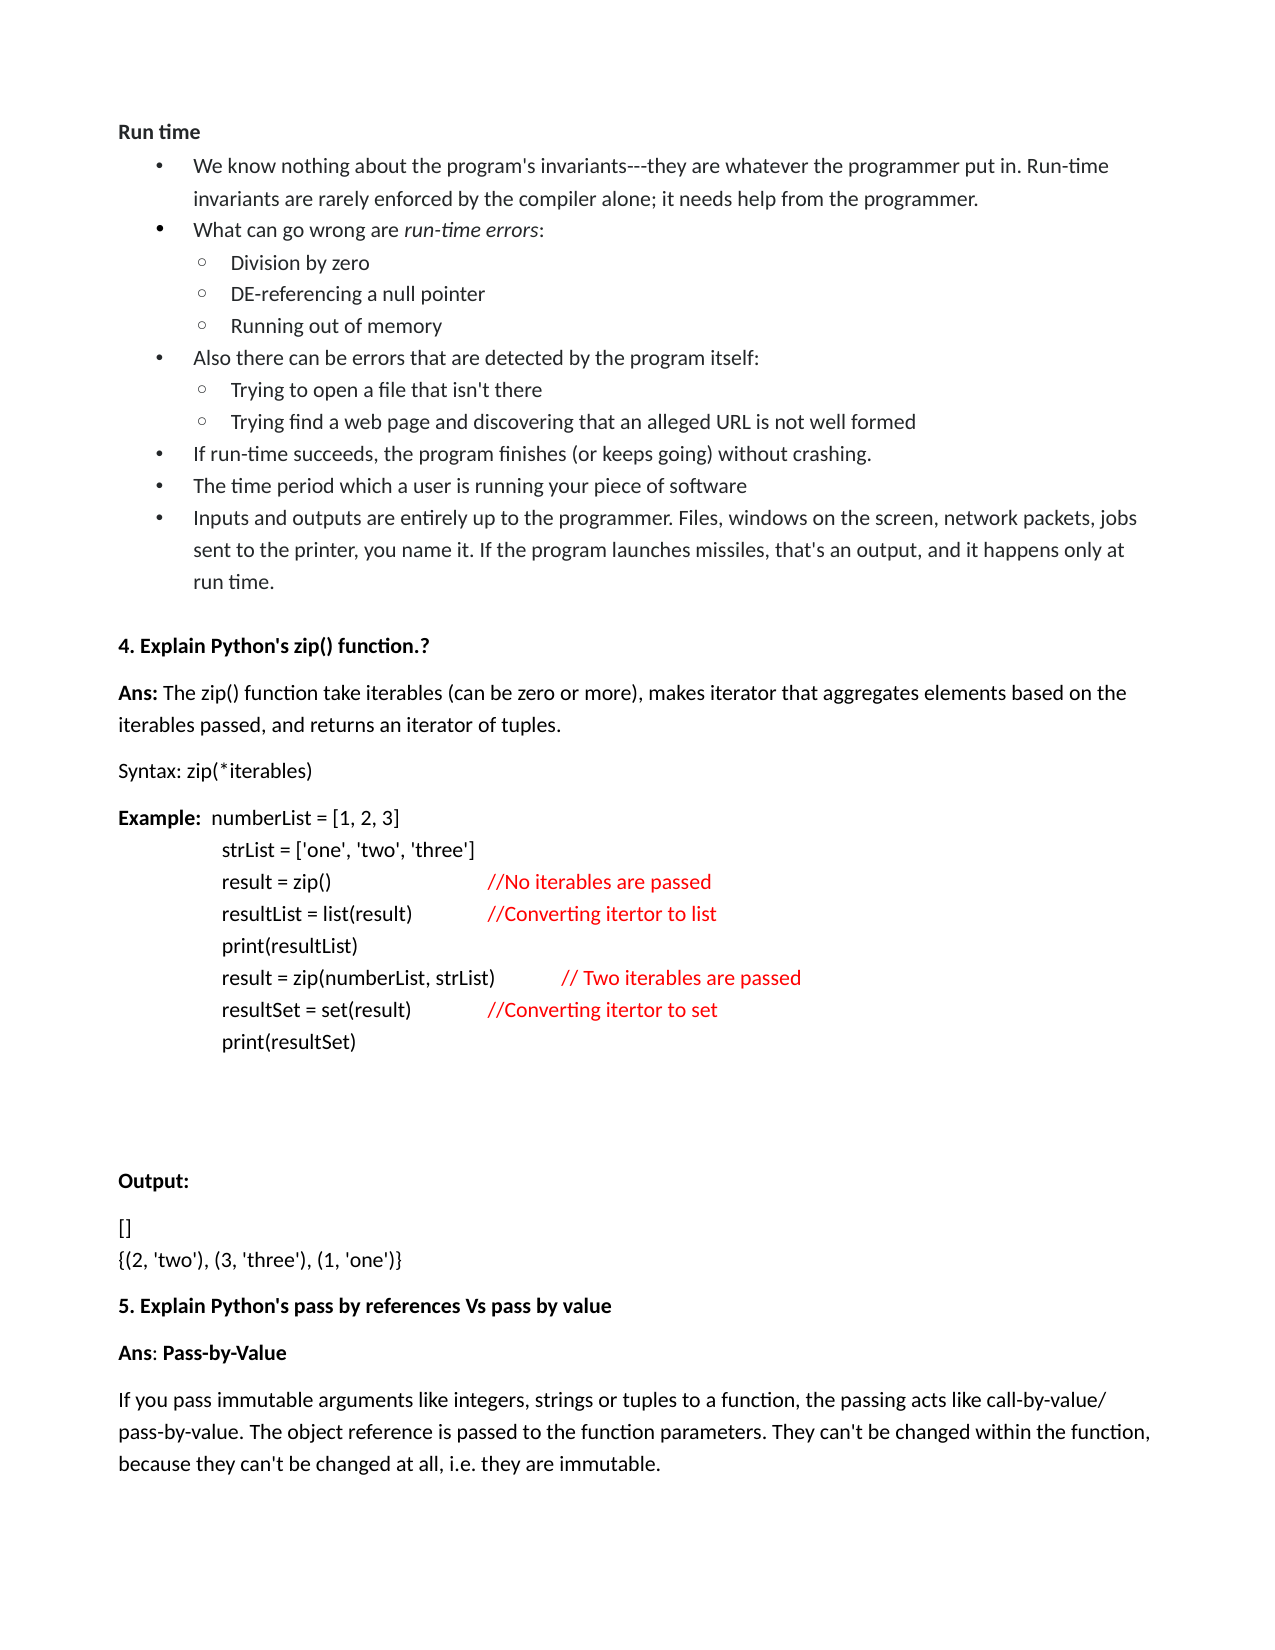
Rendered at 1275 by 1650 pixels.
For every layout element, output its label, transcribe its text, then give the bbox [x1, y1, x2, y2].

list We know nothing about the program's invariants---they are whatever the programmer put in. Run-time invariants are rarely enforced by the compiler alone; it needs help from the programmer. [156, 153, 1157, 211]
text 4. Explain Python's zip() function.? [118, 632, 1157, 659]
text Output: [118, 1168, 1157, 1194]
text If you pass immutable arguments like integers, strings or tuples to a function, the passing acts like call-by-value/ pass-by-value. The object reference is passed to the function parameters. They can't be changed within the function, because they can't be changed at all, i.e. they are immutable. [118, 1386, 1157, 1476]
list Inputs and outputs are entirely up to the programmer. Files, windows on the screen, network packets, jobs sent to the printer, you name it. If the program launches missiles, that's an output, and it happens only at run time. [156, 504, 1157, 595]
subtitle Run time [118, 118, 1157, 145]
list The time period which a user is running your piece of software [156, 472, 1157, 499]
list Trying find a web page and discovering that an alleged URL is not well formed [193, 408, 1157, 435]
text Ans: Pass-by-Value [118, 1339, 1157, 1366]
text 5. Explain Python's pass by references Vs pass by value [118, 1293, 1157, 1319]
list If run-time succeeds, the program finishes (or keeps going) without crashing. [156, 441, 1157, 467]
text [] {(2, 'two'), (3, 'three'), (1, 'one')} [118, 1214, 1157, 1273]
list DE-referencing a null pointer [193, 281, 1157, 307]
list Trying to open a file that isn't there [193, 377, 1157, 403]
list Also there can be errors that are detected by the program itself: [156, 344, 1157, 371]
list What can go wrong are run-time errors: [156, 217, 1157, 243]
text Example: numberList = [1, 2, 3] strList = ['one', 'two', 'three'] result = zip() //No iterables are passed resultList = list(result) //Converting itertor to list print(resultList) result = zip(numberList, strList) // Two iterables are passed resultSet = set(result) //Converting itertor to set print(resultSet) [118, 804, 1157, 1054]
list Running out of memory [193, 313, 1157, 339]
list Division by zero [193, 249, 1157, 275]
text Syntax: zip(*iterables) [118, 757, 1157, 784]
text Ans: The zip() function take iterables (can be zero or more), makes iterator that aggregates elements based on the iterables passed, and returns an iterator of tuples. [118, 679, 1157, 738]
